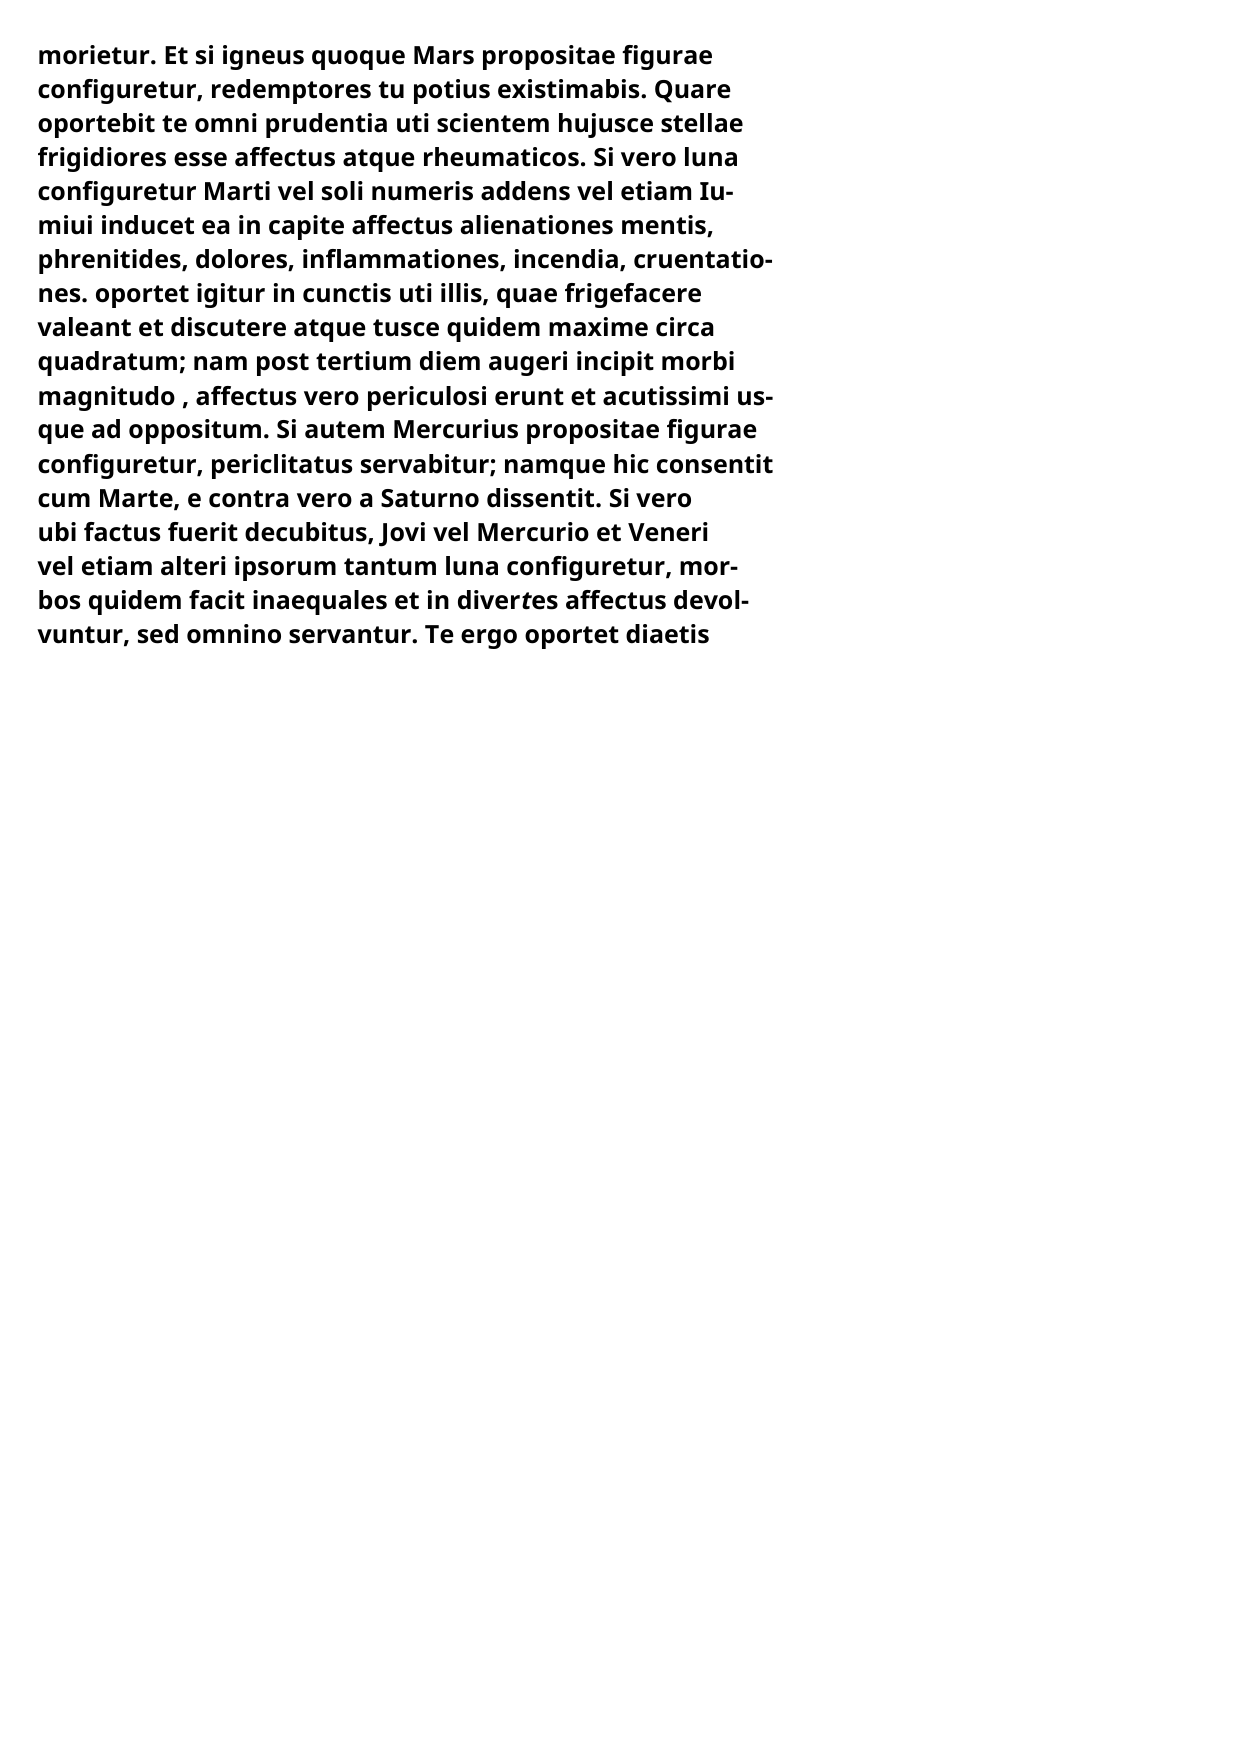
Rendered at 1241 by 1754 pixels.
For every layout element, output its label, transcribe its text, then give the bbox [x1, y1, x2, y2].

text morietur. Et si igneus quoque Mars propositae figurae configuretur, redemptores tu potius existimabis. Quare oportebit te omni prudentia uti scientem hujusce stellae frigidiores esse affectus atque rheumaticos. Si vero luna configuretur Marti vel soli numeris addens vel etiam Iu- miui inducet ea in capite affectus alienationes mentis, phrenitides, dolores, inflammationes, incendia, cruentatio- nes. oportet igitur in cunctis uti illis, quae frigefacere valeant et discutere atque tusce quidem maxime circa quadratum; nam post tertium diem augeri incipit morbi magnitudo , affectus vero periculosi erunt et acutissimi us- que ad oppositum. Si autem Mercurius propositae figurae configuretur, periclitatus servabitur; namque hic consentit cum Marte, e contra vero a Saturno dissentit. Si vero ubi factus fuerit decubitus, Jovi vel Mercurio et Veneri vel etiam alteri ipsorum tantum luna configuretur, mor- bos quidem facit inaequales et in divertes affectus devol- vuntur, sed omnino servantur. Te ergo oportet diaetis [37, 37, 1203, 651]
